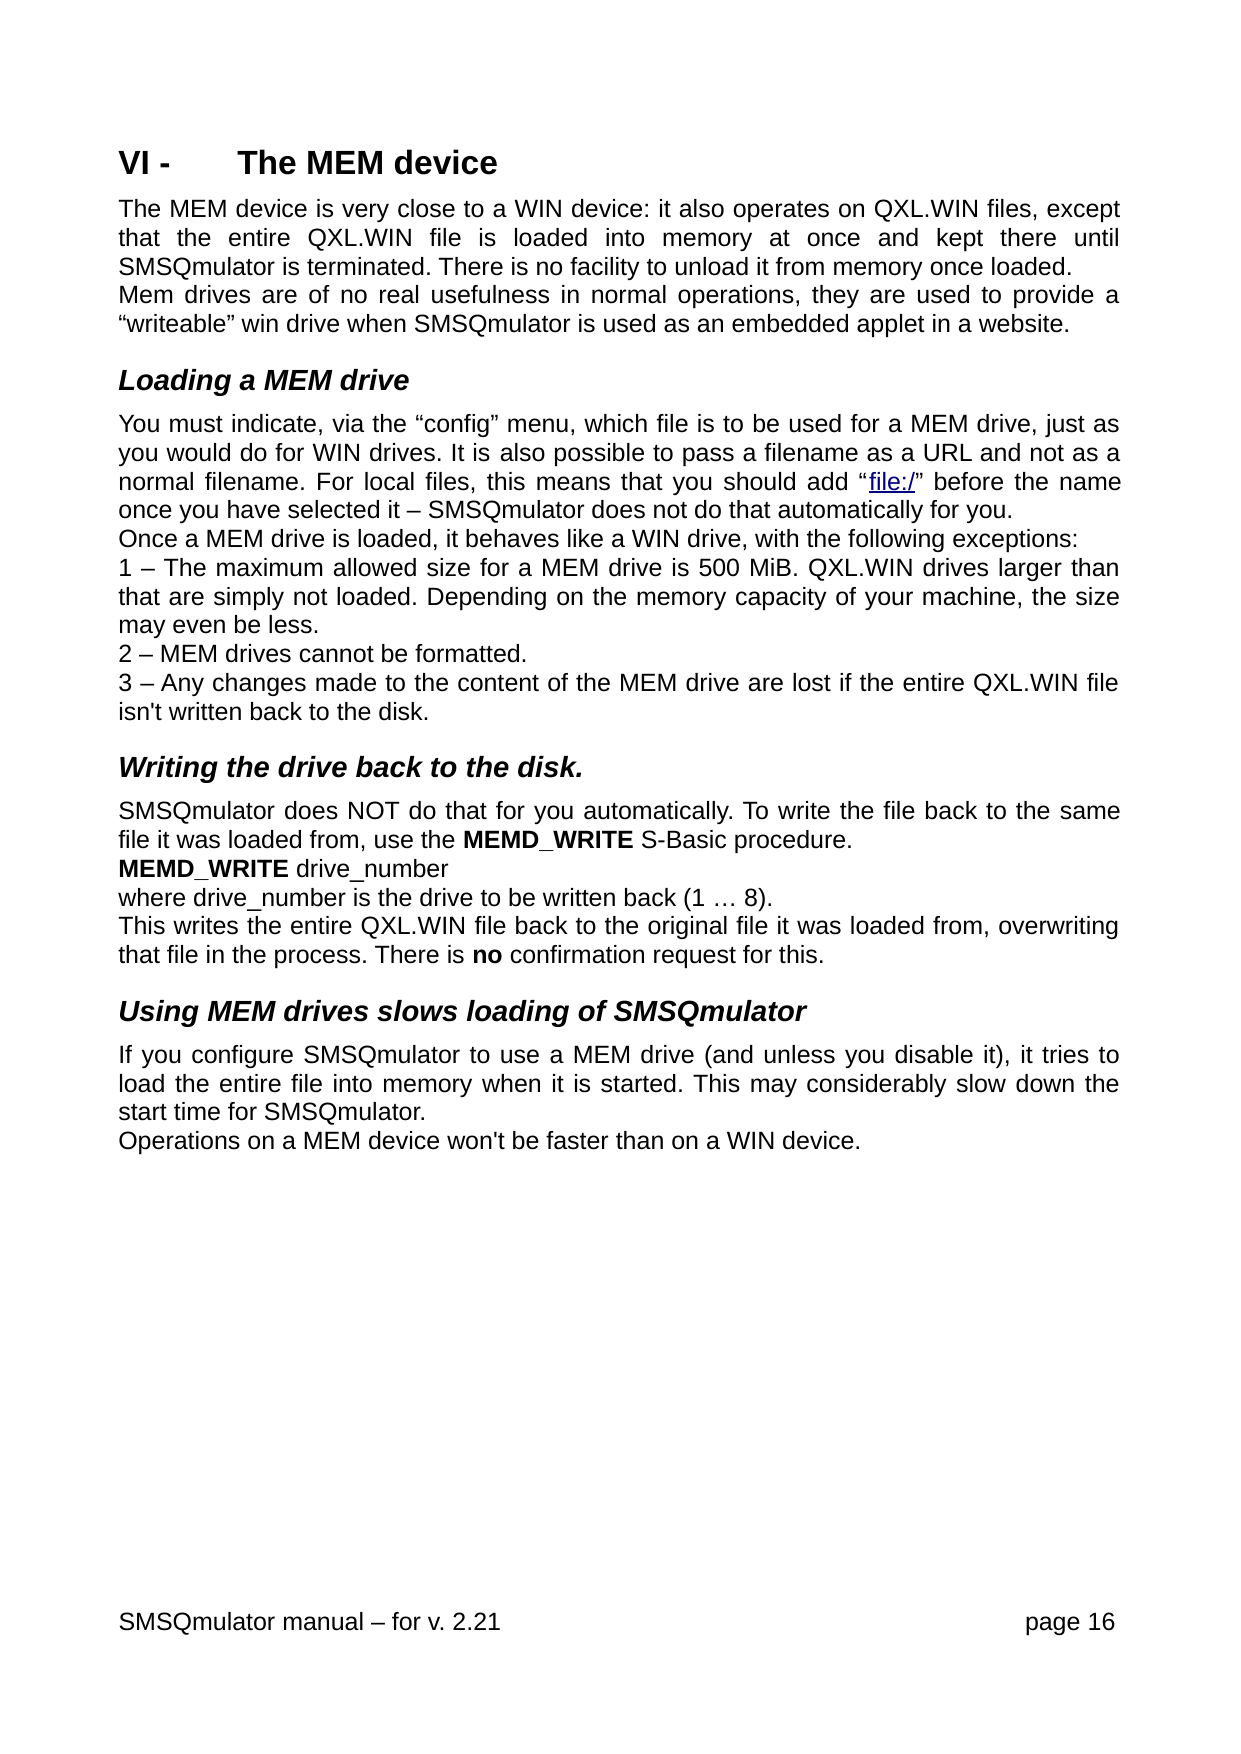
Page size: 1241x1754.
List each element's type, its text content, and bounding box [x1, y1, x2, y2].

text The MEM device is very close to a WIN device: it also operates on QXL.WIN files, except that the entire QXL.WIN file is loaded into memory at once and kept there until SMSQmulator is terminated. There is no facility to unload it from memory once loaded. [118, 194, 1122, 281]
text You must indicate, via the “config” menu, which file is to be used for a MEM drive, just as you would do for WIN drives. It is also possible to pass a filename as a URL and not as a normal filename. For local files, this means that you should add “file:/” before the name once you have selected it – SMSQmulator does not do that automatically for you. [118, 409, 1122, 524]
text where drive_number is the drive to be written back (1 … 8). [118, 883, 1122, 911]
text MEMD_WRITE drive_number [118, 854, 1122, 883]
text If you configure SMSQmulator to use a MEM drive (and unless you disable it), it tries to load the entire file into memory when it is started. This may considerably slow down the start time for SMSQmulator. [118, 1040, 1122, 1126]
subtitle Loading a MEM drive [118, 363, 1122, 397]
text Operations on a MEM device won't be faster than on a WIN device. [118, 1126, 1122, 1155]
text 3 – Any changes made to the content of the MEM drive are lost if the entire QXL.WIN file isn't written back to the disk. [118, 668, 1122, 725]
text SMSQmulator does NOT do that for you automatically. To write the file back to the same file it was loaded from, use the MEMD_WRITE S-Basic procedure. [118, 796, 1122, 854]
subtitle The MEM device [118, 143, 1122, 182]
subtitle Writing the drive back to the disk. [118, 750, 1122, 784]
text Mem drives are of no real usefulness in normal operations, they are used to provide a “writeable” win drive when SMSQmulator is used as an embedded applet in a website. [118, 281, 1122, 338]
text Once a MEM drive is loaded, it behaves like a WIN drive, with the following exceptions: [118, 524, 1122, 553]
text 2 – MEM drives cannot be formatted. [118, 639, 1122, 668]
text 1 – The maximum allowed size for a MEM drive is 500 MiB. QXL.WIN drives larger than that are simply not loaded. Depending on the memory capacity of your machine, the size may even be less. [118, 553, 1122, 639]
subtitle Using MEM drives slows loading of SMSQmulator [118, 994, 1122, 1027]
text This writes the entire QXL.WIN file back to the original file it was loaded from, overwriting that file in the process. There is no confirmation request for this. [118, 911, 1122, 969]
